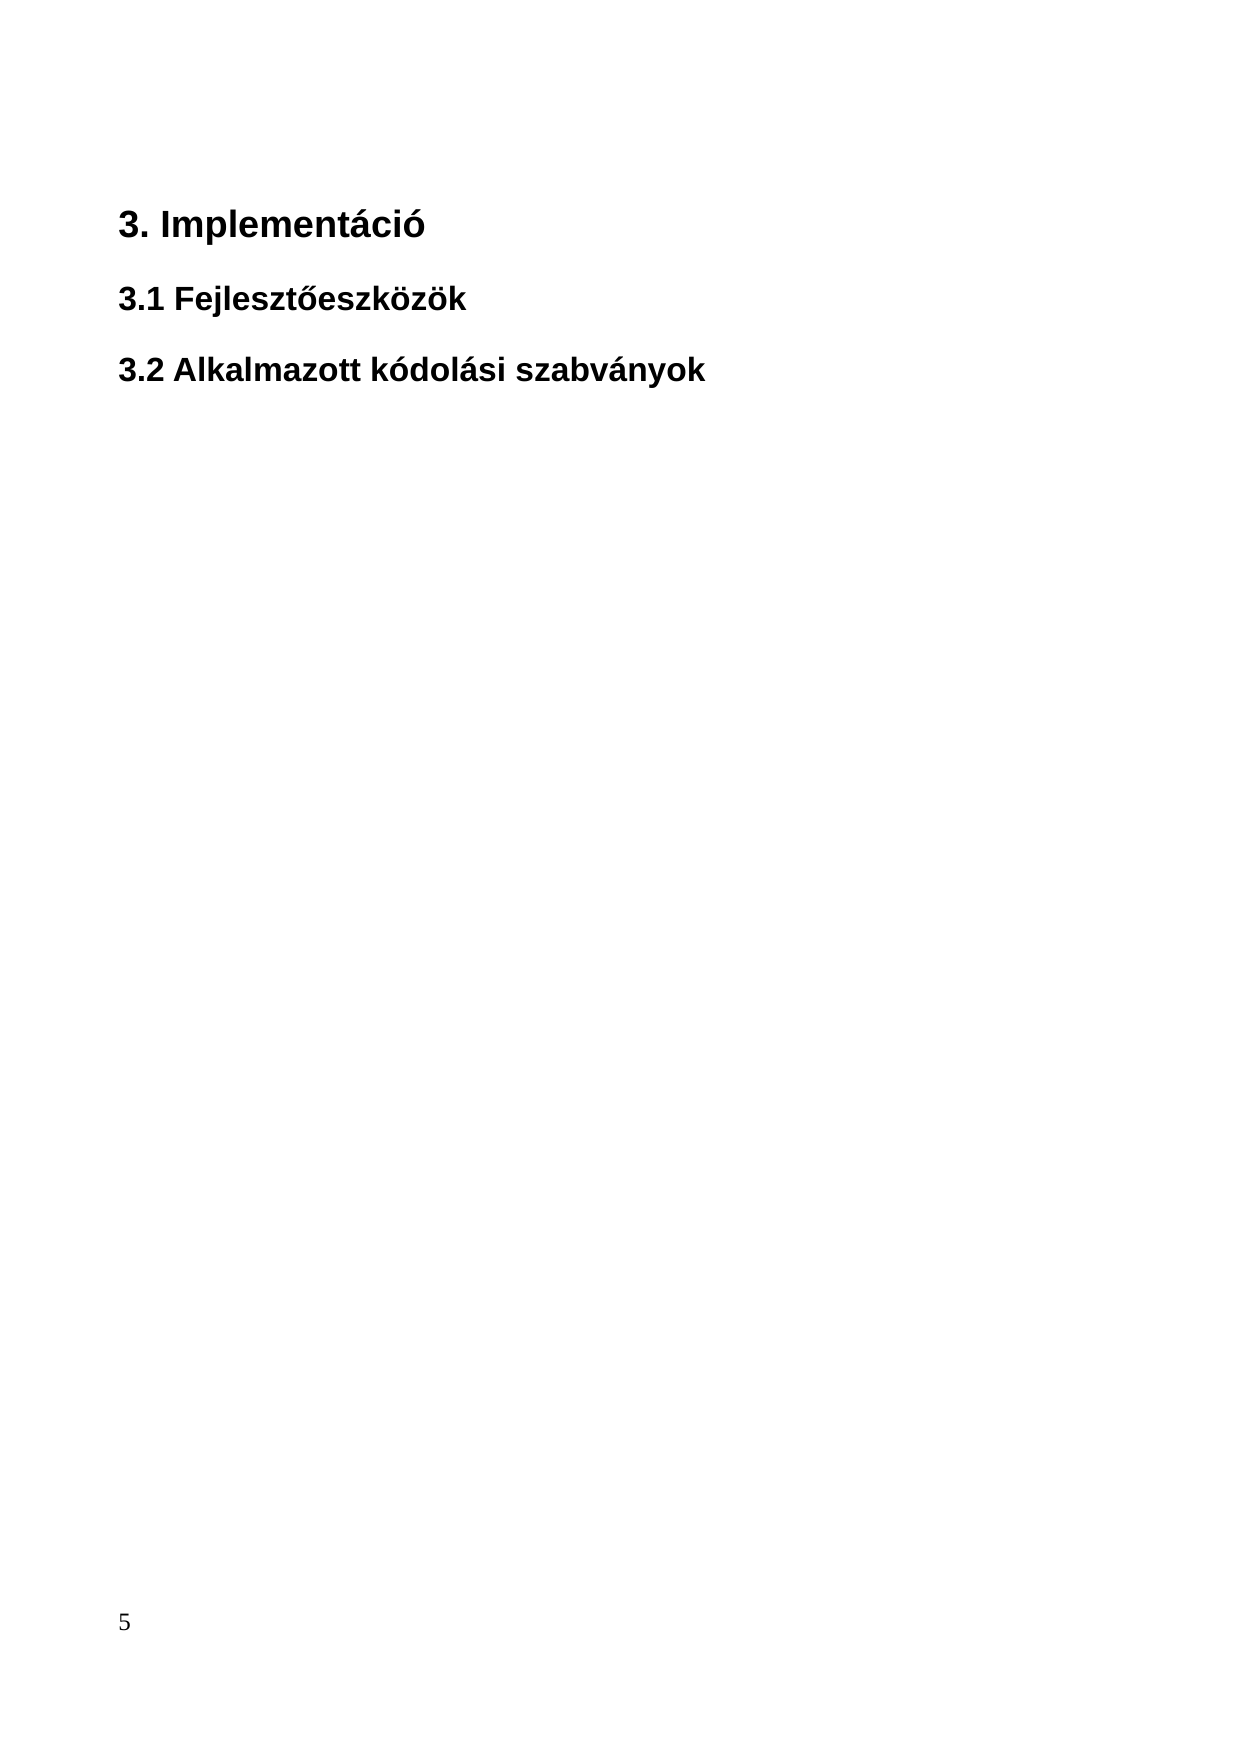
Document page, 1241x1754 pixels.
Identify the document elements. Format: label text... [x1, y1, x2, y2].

subtitle 3. Implementáció [118, 201, 1122, 245]
subtitle 3.1 Fejlesztőeszközök [118, 278, 1122, 317]
subtitle 3.2 Alkalmazott kódolási szabványok [118, 350, 1122, 389]
